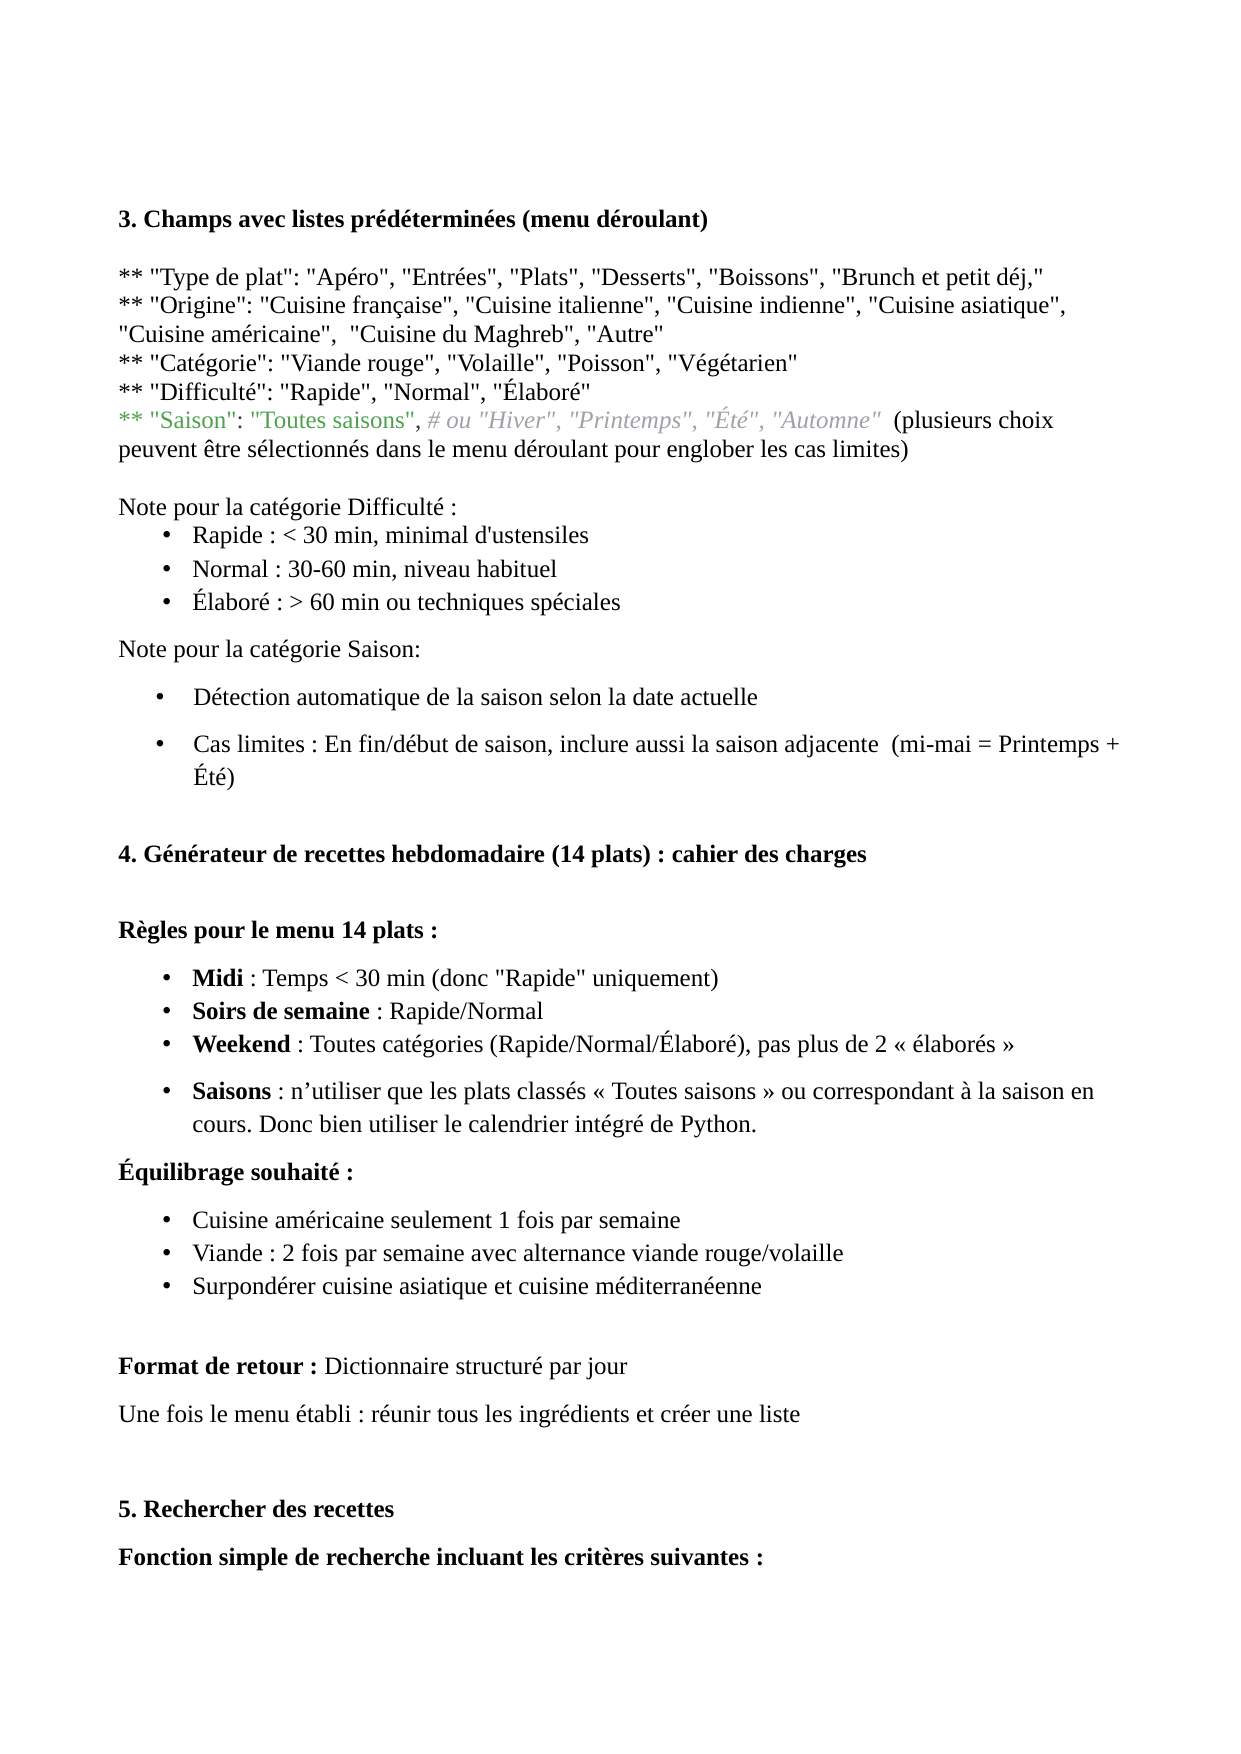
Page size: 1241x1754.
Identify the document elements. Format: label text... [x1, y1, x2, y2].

text Note pour la catégorie Saison: [118, 634, 1122, 663]
text ** "Type de plat": "Apéro", "Entrées", "Plats", "Desserts", "Boissons", "Brunch et petit déj," [118, 262, 1122, 291]
text ** "Origine": "Cuisine française", "Cuisine italienne", "Cuisine indienne", "Cuisine asiatique", "Cuisine américaine", "Cuisine du Maghreb", "Autre" [118, 291, 1122, 348]
list Rapide : < 30 min, minimal d'ustensiles [162, 521, 1122, 549]
list Élaboré : > 60 min ou techniques spéciales [162, 587, 1122, 615]
text ** "Catégorie": "Viande rouge", "Volaille", "Poisson", "Végétarien" [118, 348, 1122, 377]
text Format de retour : Dictionnaire structuré par jour [118, 1351, 1122, 1380]
text ** "Difficulté": "Rapide", "Normal", "Élaboré" [118, 377, 1122, 406]
text ** "Saison": "Toutes saisons", # ou "Hiver", "Printemps", "Été", "Automne" (plusieurs choix peuvent être sélectionnés dans le menu déroulant pour englober les cas limites) [118, 406, 1122, 463]
text 3. Champs avec listes prédéterminées (menu déroulant) [118, 204, 1122, 233]
list Viande : 2 fois par semaine avec alternance viande rouge/volaille [162, 1238, 1122, 1266]
text Équilibrage souhaité : [118, 1157, 1122, 1186]
text Fonction simple de recherche incluant les critères suivantes : [118, 1542, 1122, 1571]
list Cas limites : En fin/début de saison, inclure aussi la saison adjacente (mi-mai = Printemps + Été) [156, 729, 1122, 791]
list Normal : 30-60 min, niveau habituel [162, 554, 1122, 582]
text Note pour la catégorie Difficulté : [118, 492, 1122, 521]
text 5. Rechercher des recettes [118, 1494, 1122, 1523]
text Règles pour le menu 14 plats : [118, 915, 1122, 944]
list Cuisine américaine seulement 1 fois par semaine [162, 1205, 1122, 1233]
list Saisons : n’utiliser que les plats classés « Toutes saisons » ou correspondant à la saison en cours. Donc bien utiliser le calendrier intégré de Python. [162, 1076, 1122, 1138]
list Weekend : Toutes catégories (Rapide/Normal/Élaboré), pas plus de 2 « élaborés » [162, 1029, 1122, 1058]
list Détection automatique de la saison selon la date actuelle [156, 682, 1122, 711]
text 4. Générateur de recettes hebdomadaire (14 plats) : cahier des charges [118, 839, 1122, 868]
list Surpondérer cuisine asiatique et cuisine méditerranéenne [162, 1271, 1122, 1299]
list Soirs de semaine : Rapide/Normal [162, 996, 1122, 1024]
text Une fois le menu établi : réunir tous les ingrédients et créer une liste [118, 1399, 1122, 1428]
list Midi : Temps < 30 min (donc "Rapide" uniquement) [162, 963, 1122, 992]
